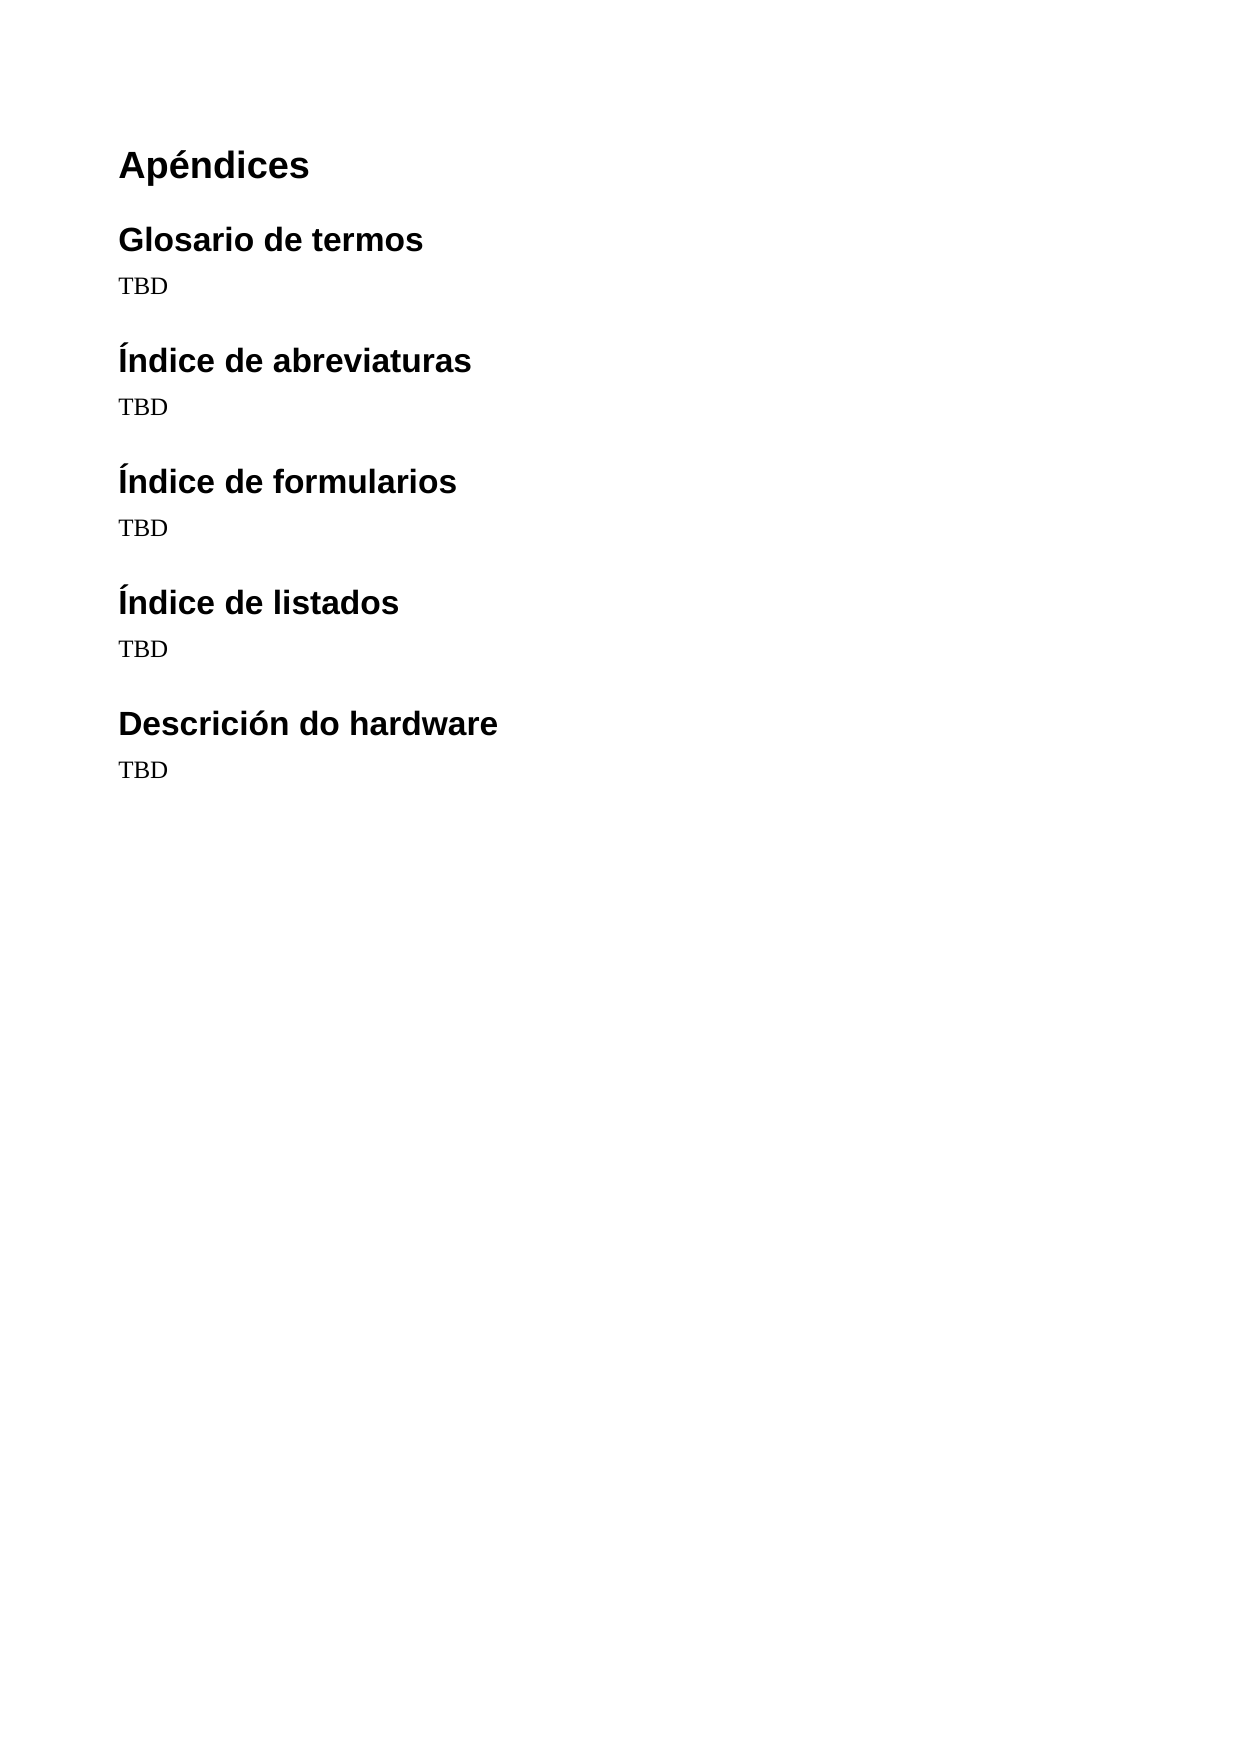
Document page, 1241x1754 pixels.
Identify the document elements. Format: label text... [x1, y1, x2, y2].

text TBD [118, 392, 1122, 421]
subtitle Índice de listados [118, 583, 1122, 622]
text TBD [118, 271, 1122, 300]
text TBD [118, 513, 1122, 542]
text TBD [118, 634, 1122, 663]
text TBD [118, 755, 1122, 784]
subtitle Glosario de termos [118, 220, 1122, 259]
subtitle Apéndices [118, 143, 1122, 187]
subtitle Descrición do hardware [118, 704, 1122, 743]
subtitle Índice de formularios [118, 462, 1122, 501]
subtitle Índice de abreviaturas [118, 341, 1122, 380]
